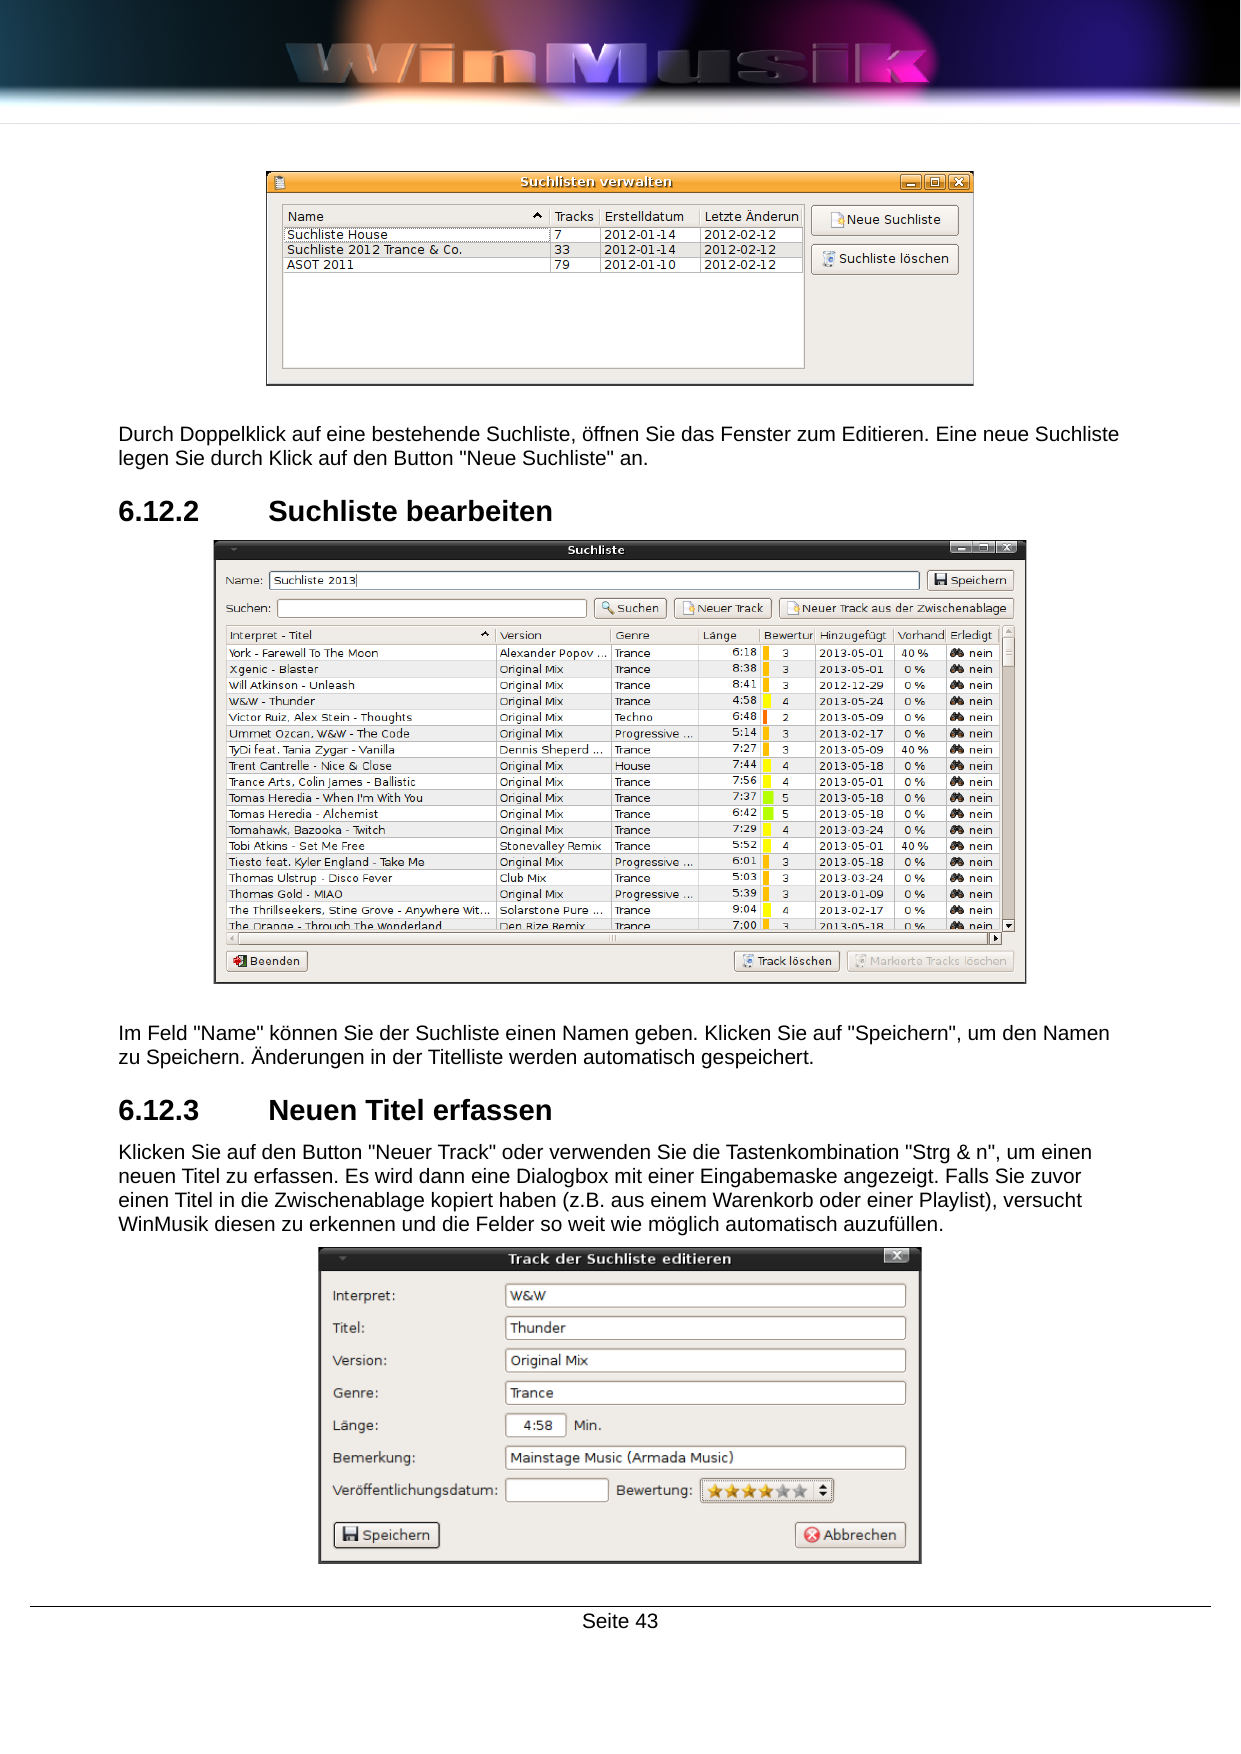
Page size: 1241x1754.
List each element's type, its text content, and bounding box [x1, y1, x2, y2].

text Klicken Sie auf den Button "Neuer Track" oder verwenden Sie die Tastenkombination "Strg & n", um einen neuen Titel zu erfassen. Es wird dann eine Dialogbox mit einer Eingabemaske angezeigt. Falls Sie zuvor einen Titel in die Zwischenablage kopiert haben (z.B. aus einem Warenkorb oder einer Playlist), versucht WinMusik diesen zu erkennen und die Felder so weit wie möglich automatisch auzufüllen. [118, 1139, 1122, 1235]
subtitle Suchliste bearbeiten [118, 494, 1122, 528]
subtitle Neuen Titel erfassen [118, 1093, 1122, 1127]
picture [213, 540, 1027, 984]
text Im Feld "Name" können Sie der Suchliste einen Namen geben. Klicken Sie auf "Speichern", um den Namen zu Speichern. Änderungen in der Titelliste werden automatisch gespeichert. [118, 1021, 1122, 1068]
picture [266, 171, 974, 386]
picture [318, 1247, 922, 1564]
text Durch Doppelklick auf eine bestehende Suchliste, öffnen Sie das Fenster zum Editieren. Eine neue Suchliste legen Sie durch Klick auf den Button "Neue Suchliste" an. [118, 422, 1122, 469]
